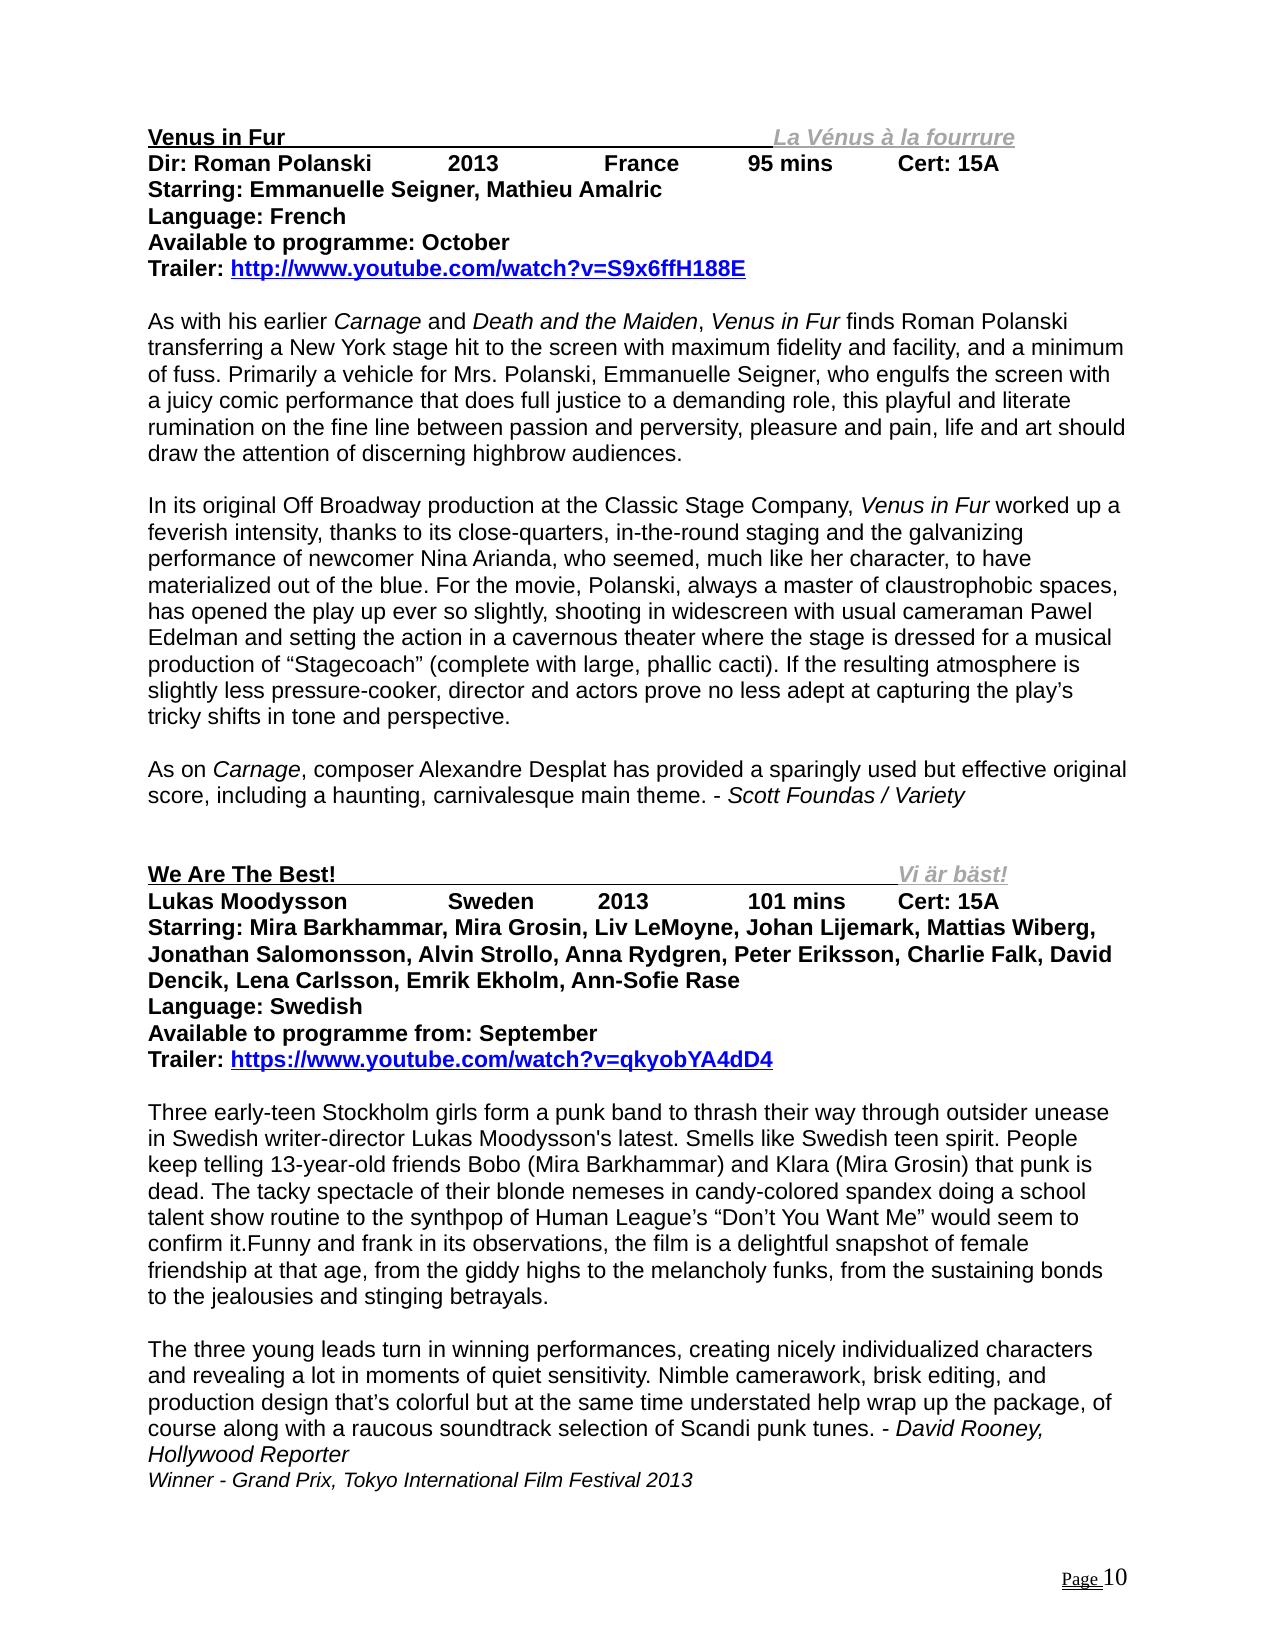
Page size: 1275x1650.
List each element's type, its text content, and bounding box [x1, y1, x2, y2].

text Available to programme from: September [148, 1019, 1127, 1046]
text Winner - Grand Prix, Tokyo International Film Festival 2013 [148, 1468, 1127, 1492]
text Available to programme: October [148, 229, 1127, 255]
text Starring: Emmanuelle Seigner, Mathieu Amalric [148, 176, 1127, 203]
text Dir: Roman Polanski 2013 France 95 mins Cert: 15A [148, 150, 1127, 176]
text Trailer: http://www.youtube.com/watch?v=S9x6ffH188E [148, 255, 1127, 282]
text Language: French [148, 203, 1127, 229]
text Language: Swedish [148, 993, 1127, 1019]
text Trailer: https://www.youtube.com/watch?v=qkyobYA4dD4 [148, 1046, 1127, 1072]
text We Are The Best! Vi är bäst! [148, 861, 1127, 888]
text As with his earlier Carnage and Death and the Maiden, Venus in Fur finds Roman Polanski transferring a New York stage hit to the screen with maximum fidelity and facility, and a minimum of fuss. Primarily a vehicle for Mrs. Polanski, Emmanuelle Seigner, who engulfs the screen with a juicy comic performance that does full justice to a demanding role, this playful and literate rumination on the fine line between passion and perversity, pleasure and pain, life and art should draw the attention of discerning highbrow audiences. In its original Off Broadway production at the Classic Stage Company, Venus in Fur worked up a feverish intensity, thanks to its close-quarters, in-the-round staging and the galvanizing performance of newcomer Nina Arianda, who seemed, much like her character, to have materialized out of the blue. For the movie, Polanski, always a master of claustrophobic spaces, has opened the play up ever so slightly, shooting in widescreen with usual cameraman Pawel Edelman and setting the action in a cavernous theater where the stage is dressed for a musical production of “Stagecoach” (complete with large, phallic cacti). If the resulting atmosphere is slightly less pressure-cooker, director and actors prove no less adept at capturing the play’s tricky shifts in tone and perspective. As on Carnage, composer Alexandre Desplat has provided a sparingly used but effective original score, including a haunting, carnivalesque main theme. - Scott Foundas / Variety [148, 308, 1127, 809]
text Venus in Fur La Vénus à la fourrure [148, 123, 1127, 150]
text Lukas Moodysson Sweden 2013 101 mins Cert: 15A [148, 888, 1127, 914]
text Starring: Mira Barkhammar, Mira Grosin, Liv LeMoyne, Johan Lijemark, Mattias Wiberg, Jonathan Salomonsson, Alvin Strollo, Anna Rydgren, Peter Eriksson, Charlie Falk, David Dencik, Lena Carlsson, Emrik Ekholm, Ann-Sofie Rase [148, 914, 1127, 993]
text Three early-teen Stockholm girls form a punk band to thrash their way through outsider unease in Swedish writer-director Lukas Moodysson's latest. Smells like Swedish teen spirit. People keep telling 13-year-old friends Bobo (Mira Barkhammar) and Klara (Mira Grosin) that punk is dead. The tacky spectacle of their blonde nemeses in candy-colored spandex doing a school talent show routine to the synthpop of Human League’s “Don’t You Want Me” would seem to confirm it.Funny and frank in its observations, the film is a delightful snapshot of female friendship at that age, from the giddy highs to the melancholy funks, from the sustaining bonds to the jealousies and stinging betrayals. The three young leads turn in winning performances, creating nicely individualized characters and revealing a lot in moments of quiet sensitivity. Nimble camerawork, brisk editing, and production design that’s colorful but at the same time understated help wrap up the package, of course along with a raucous soundtrack selection of Scandi punk tunes. - David Rooney, Hollywood Reporter [148, 1099, 1127, 1468]
